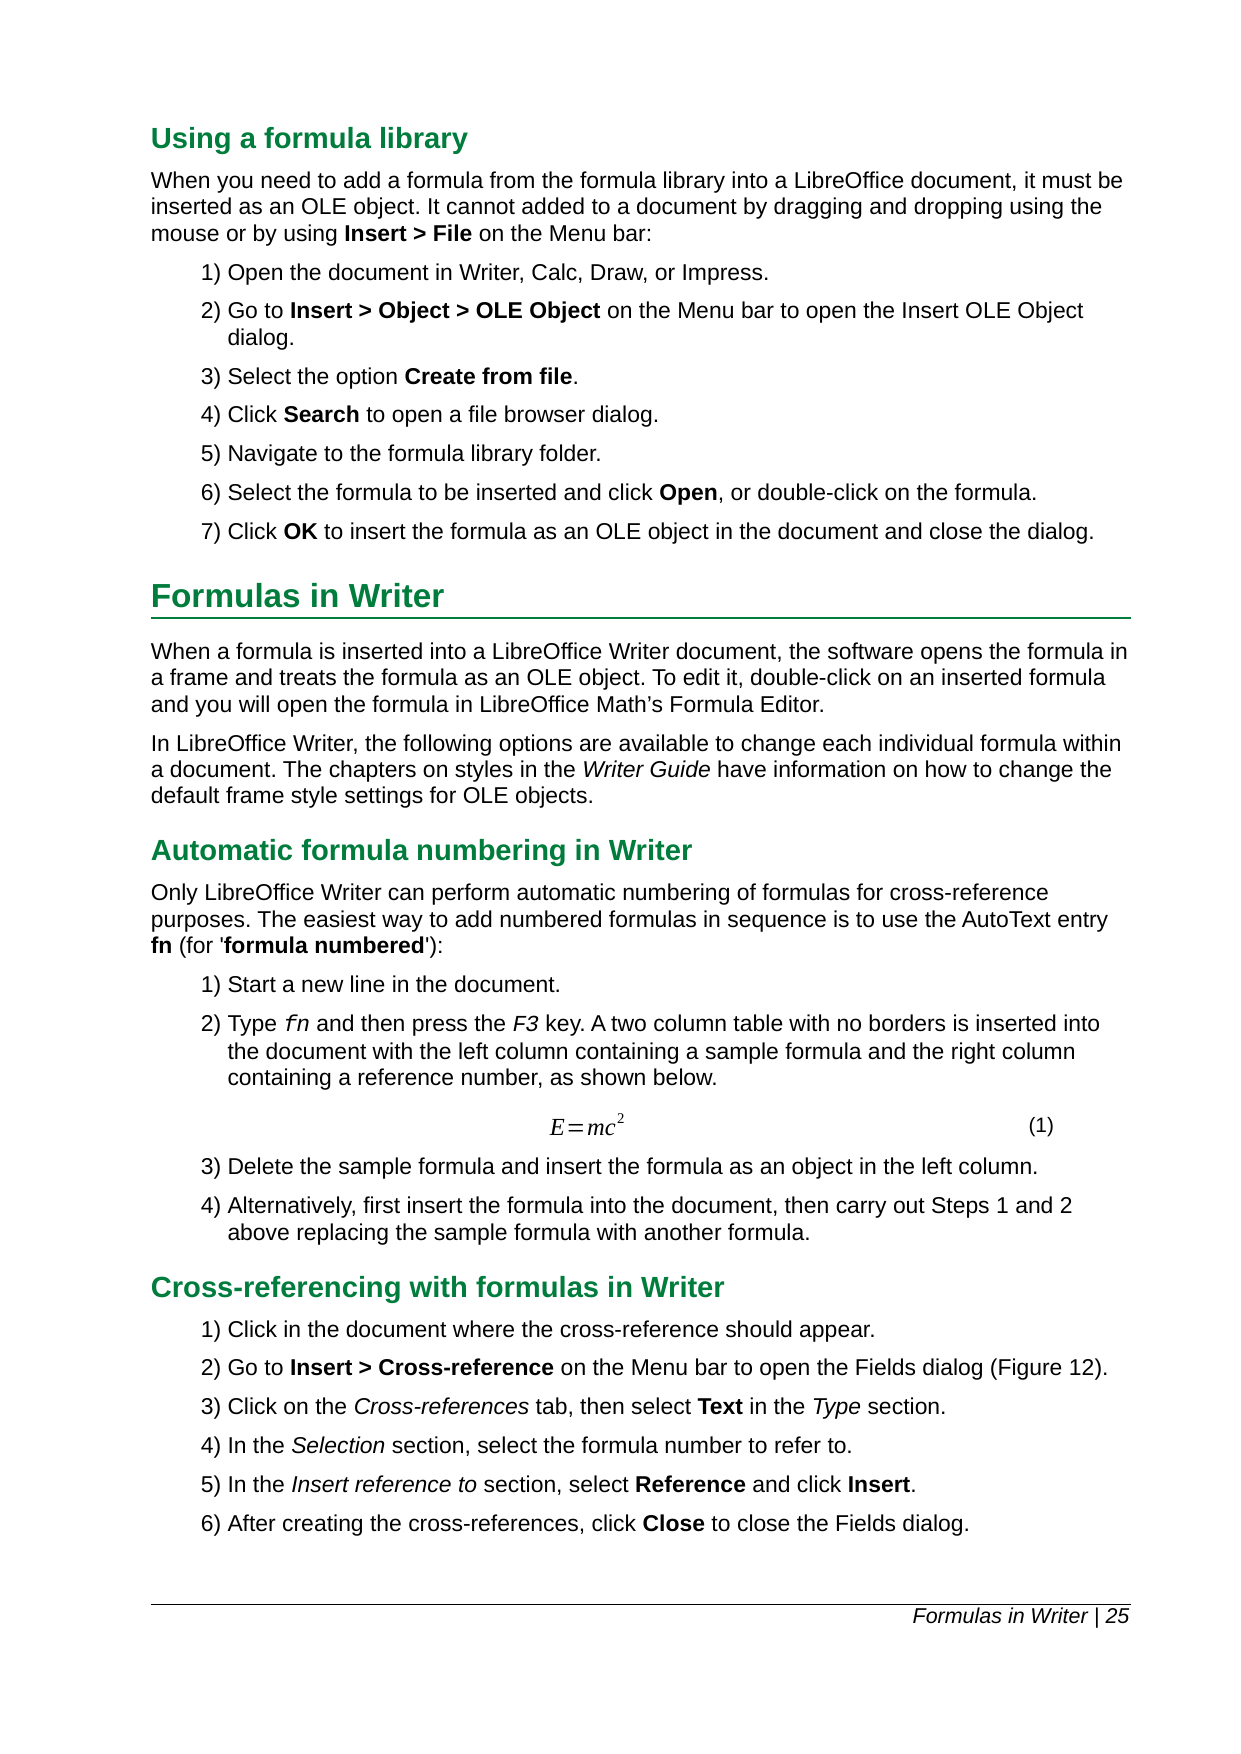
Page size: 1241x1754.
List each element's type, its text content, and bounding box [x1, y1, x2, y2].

text In LibreOffice Writer, the following options are available to change each individual formula within a document. The chapters on styles in the Writer Guide have information on how to change the default frame style settings for OLE objects. [151, 729, 1131, 808]
list Select the formula to be inserted and click Open, or double-click on the formula. [227, 479, 1131, 506]
list Open the document in Writer, Calc, Draw, or Impress. [227, 258, 1131, 285]
list In the Insert reference to section, select Reference and click Insert. [227, 1471, 1131, 1497]
list Click OK to insert the formula as an OLE object in the document and close the dialog. [227, 518, 1131, 544]
list Delete the sample formula and insert the formula as an object in the left column. [227, 1153, 1131, 1179]
table_header [151, 1103, 1022, 1141]
table_header (1) [1022, 1103, 1131, 1141]
list Go to Insert > Object > OLE Object on the Menu bar to open the Insert OLE Object dialog. [227, 297, 1131, 350]
subtitle Formulas in Writer [151, 576, 1131, 617]
list After creating the cross-references, click Close to close the Fields dialog. [227, 1510, 1131, 1536]
list Navigate to the formula library folder. [227, 440, 1131, 467]
list In the Selection section, select the formula number to refer to. [227, 1432, 1131, 1458]
subtitle Cross-referencing with formulas in Writer [151, 1269, 1131, 1303]
list Only LibreOffice Writer can perform automatic numbering of formulas for cross-reference purposes. The easiest way to add numbered formulas in sequence is to use the AutoText entry fn (for 'formula numbered'): [151, 879, 1131, 958]
list Select the option Create from file. [227, 363, 1131, 389]
list Click Search to open a file browser dialog. [227, 401, 1131, 428]
list Start a new line in the document. [227, 971, 1131, 997]
list When you need to add a formula from the formula library into a LibreOffice document, it must be inserted as an OLE object. It cannot added to a document by dragging and dropping using the mouse or by using Insert > File on the Menu bar: [151, 167, 1131, 246]
subtitle Using a formula library [151, 121, 1131, 154]
list Click in the document where the cross-reference should appear. [227, 1316, 1131, 1342]
list Type fn and then press the F3 key. A two column table with no borders is inserted into the document with the left column containing a sample formula and the right column containing a reference number, as shown below. [227, 1010, 1131, 1091]
list Alternatively, first insert the formula into the document, then carry out Steps 1 and 2 above replacing the sample formula with another formula. [227, 1192, 1131, 1245]
list Go to Insert > Cross-reference on the Menu bar to open the Fields dialog (Figure 12). [227, 1354, 1131, 1381]
list Click on the Cross-references tab, then select Text in the Type section. [227, 1393, 1131, 1419]
text When a formula is inserted into a LibreOffice Writer document, the software opens the formula in a frame and treats the formula as an OLE object. To edit it, double-click on an inserted formula and you will open the formula in LibreOffice Math’s Formula Editor. [151, 638, 1131, 717]
subtitle Automatic formula numbering in Writer [151, 833, 1131, 867]
